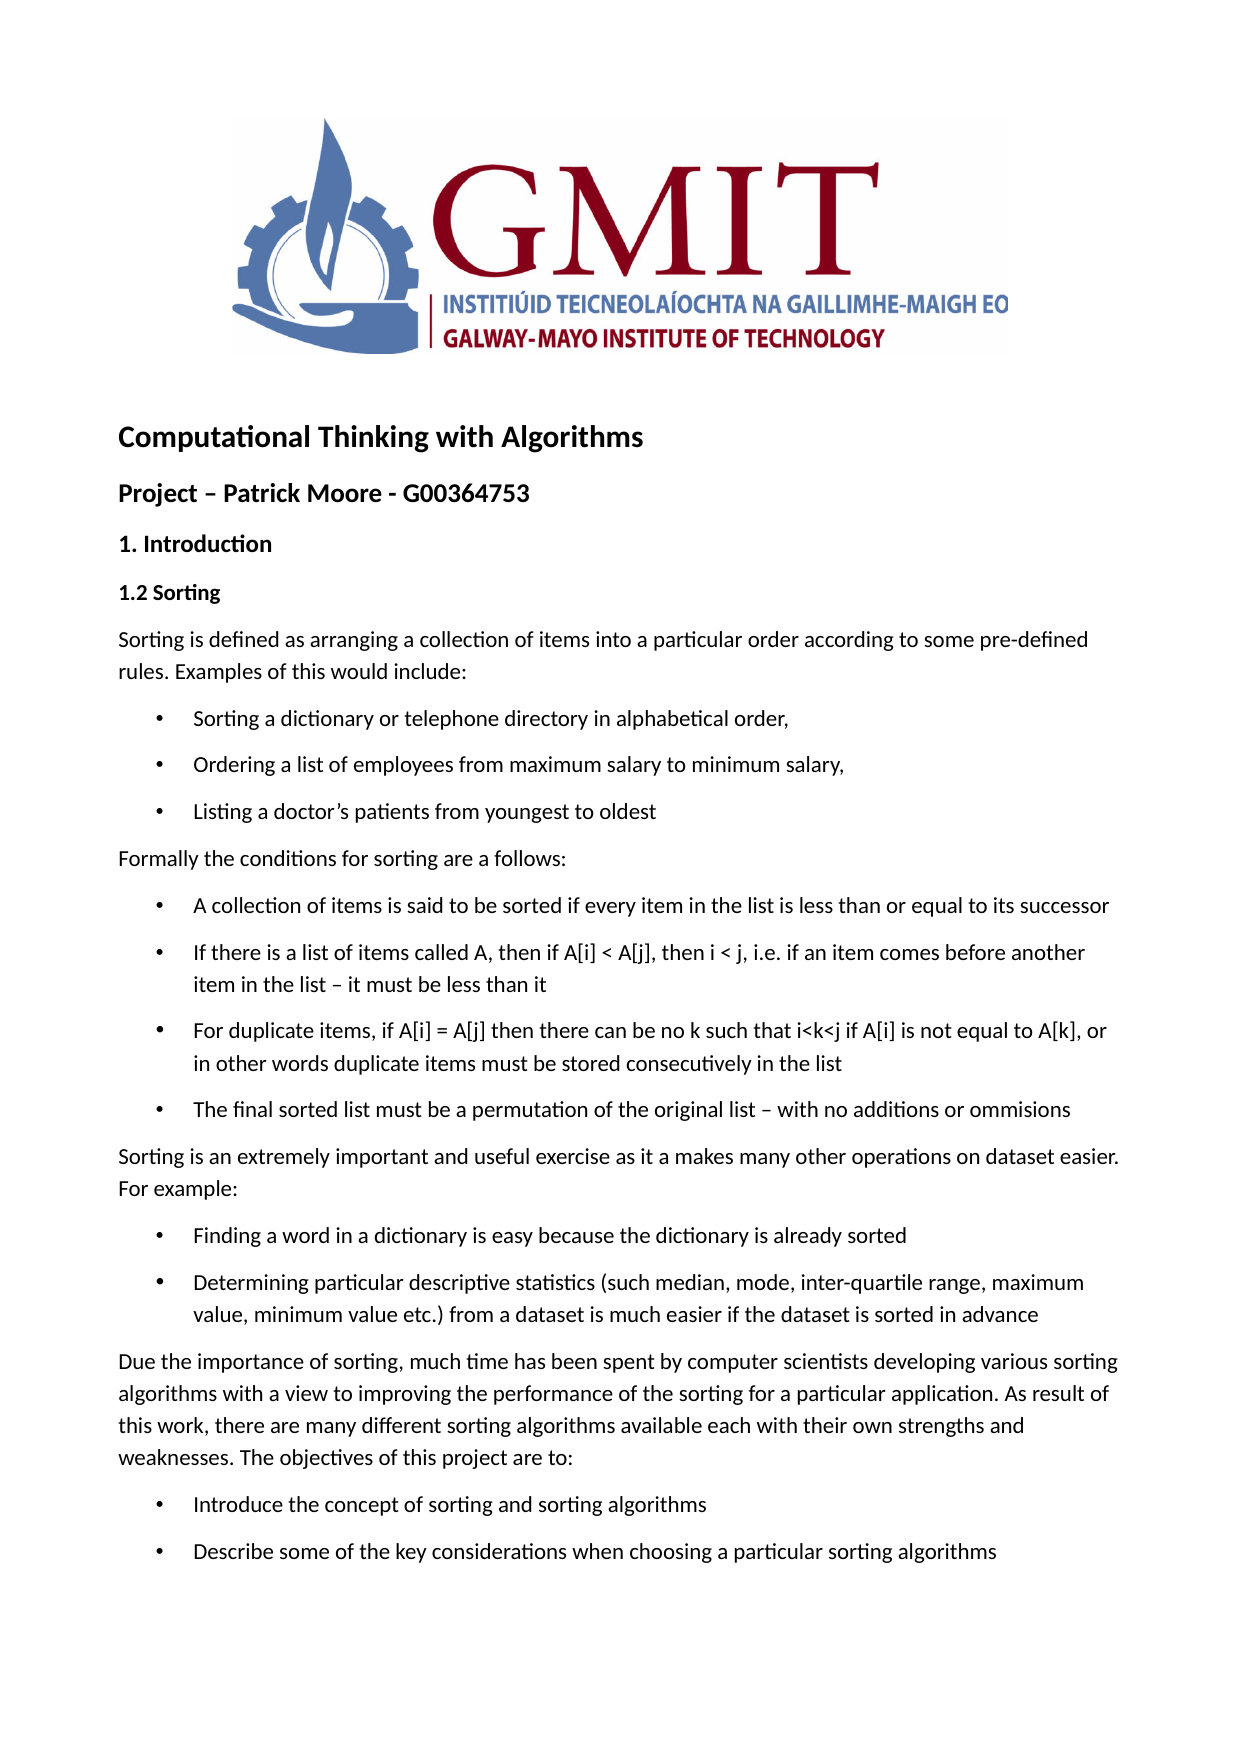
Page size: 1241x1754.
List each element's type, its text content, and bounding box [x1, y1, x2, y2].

text Sorting is defined as arranging a collection of items into a particular order according to some pre-defined rules. Examples of this would include: [118, 625, 1122, 685]
list Listing a doctor’s patients from youngest to oldest [156, 797, 1122, 825]
list For duplicate items, if A[i] = A[j] then there can be no k such that i<k<j if A[i] is not equal to A[k], or in other words duplicate items must be stored consecutively in the list [156, 1017, 1122, 1077]
text Computational Thinking with Algorithms [118, 418, 1122, 456]
list Ordering a list of employees from maximum salary to minimum salary, [156, 751, 1122, 778]
text Due the importance of sorting, much time has been spent by computer scientists developing various sorting algorithms with a view to improving the performance of the sorting for a particular application. As result of this work, there are many different sorting algorithms available each with their own strengths and weaknesses. The objectives of this project are to: [118, 1347, 1122, 1472]
text Sorting is an extremely important and useful exercise as it a makes many other operations on dataset easier. For example: [118, 1142, 1122, 1202]
text Project – Patrick Moore - G00364753 [118, 476, 1122, 509]
text 1. Introduction [118, 528, 1122, 559]
list Finding a word in a dictionary is easy because the dictionary is already sorted [156, 1221, 1122, 1249]
list Describe some of the key considerations when choosing a particular sorting algorithms [156, 1537, 1122, 1565]
list Determining particular descriptive statistics (such median, mode, inter-quartile range, maximum value, minimum value etc.) from a dataset is much easier if the dataset is sorted in advance [156, 1268, 1122, 1328]
list A collection of items is said to be sorted if every item in the list is less than or equal to its successor [156, 891, 1122, 919]
text 1.2 Sorting [118, 578, 1122, 606]
picture [232, 118, 1008, 354]
text Formally the conditions for sorting are a follows: [118, 844, 1122, 872]
list Sorting a dictionary or telephone directory in alphabetical order, [156, 704, 1122, 732]
list If there is a list of items called A, then if A[i] < A[j], then i < j, i.e. if an item comes before another item in the list – it must be less than it [156, 938, 1122, 998]
list The final sorted list must be a permutation of the original list – with no additions or ommisions [156, 1096, 1122, 1123]
list Introduce the concept of sorting and sorting algorithms [156, 1490, 1122, 1518]
